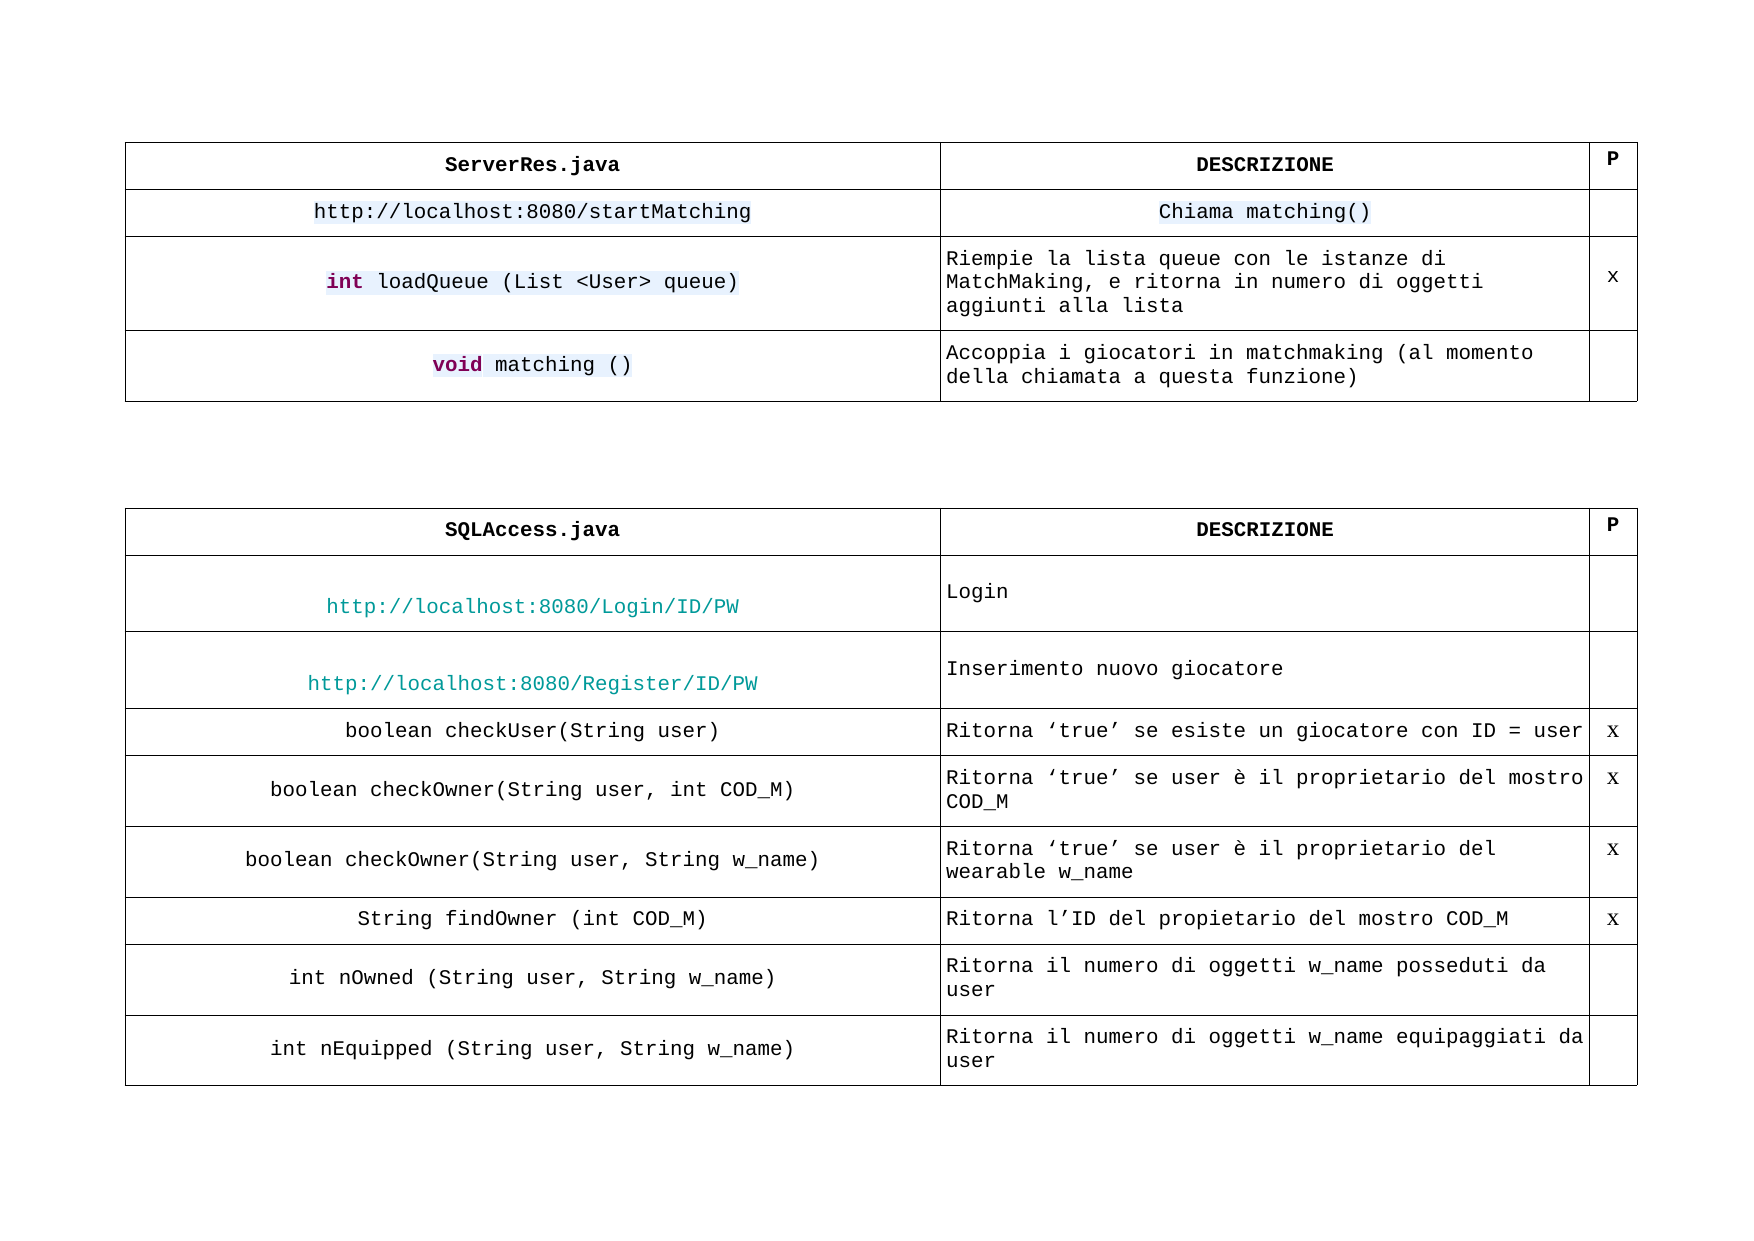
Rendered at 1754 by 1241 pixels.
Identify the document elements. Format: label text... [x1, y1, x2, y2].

table_cell int nEquipped (String user, String w_name) [126, 1016, 940, 1085]
table_cell int loadQueue (List <User> queue) [126, 237, 940, 330]
table_cell Riempie la lista queue con le istanze di MatchMaking, e ritorna in numero di oggetti aggiunti alla lista [941, 237, 1589, 330]
table_cell Inserimento nuovo giocatore [941, 632, 1589, 708]
table_cell boolean checkOwner(String user, String w_name) [126, 827, 940, 897]
table_cell [1590, 331, 1637, 401]
table_cell x [1590, 756, 1637, 826]
table_cell Chiama matching() [941, 190, 1589, 236]
table_header DESCRIZIONE [941, 509, 1589, 555]
table_cell Login [941, 556, 1589, 631]
table_cell Accoppia i giocatori in matchmaking (al momento della chiamata a questa funzione) [941, 331, 1589, 401]
table_cell void matching () [126, 331, 940, 401]
table_cell Ritorna il numero di oggetti w_name posseduti da user [941, 945, 1589, 1014]
table_cell x [1590, 898, 1637, 944]
table_header DESCRIZIONE [941, 143, 1589, 189]
table_cell http://localhost:8080/Register/ID/PW [126, 632, 940, 708]
table_cell Ritorna ‘true’ se esiste un giocatore con ID = user [941, 709, 1589, 755]
table_cell http://localhost:8080/startMatching [126, 190, 940, 236]
table_header P [1590, 143, 1637, 189]
table_cell Ritorna ‘true’ se user è il proprietario del wearable w_name [941, 827, 1589, 897]
table_cell [1590, 945, 1637, 1014]
table_cell String findOwner (int COD_M) [126, 898, 940, 944]
table_header P [1590, 509, 1637, 555]
table_cell [1590, 556, 1637, 631]
table_cell [1590, 190, 1637, 236]
table_cell [1590, 1016, 1637, 1085]
table_cell Ritorna l’ID del propietario del mostro COD_M [941, 898, 1589, 944]
table_cell Ritorna il numero di oggetti w_name equipaggiati da user [941, 1016, 1589, 1085]
table_cell x [1590, 827, 1637, 897]
table_header SQLAccess.java [126, 509, 940, 555]
table_cell x [1590, 709, 1637, 755]
table_cell [1590, 632, 1637, 708]
table_cell boolean checkUser(String user) [126, 709, 940, 755]
table_cell boolean checkOwner(String user, int COD_M) [126, 756, 940, 826]
table_cell x [1590, 237, 1637, 330]
table_header ServerRes.java [126, 143, 940, 189]
table_cell http://localhost:8080/Login/ID/PW [126, 556, 940, 631]
table_cell int nOwned (String user, String w_name) [126, 945, 940, 1014]
table_cell Ritorna ‘true’ se user è il proprietario del mostro COD_M [941, 756, 1589, 826]
